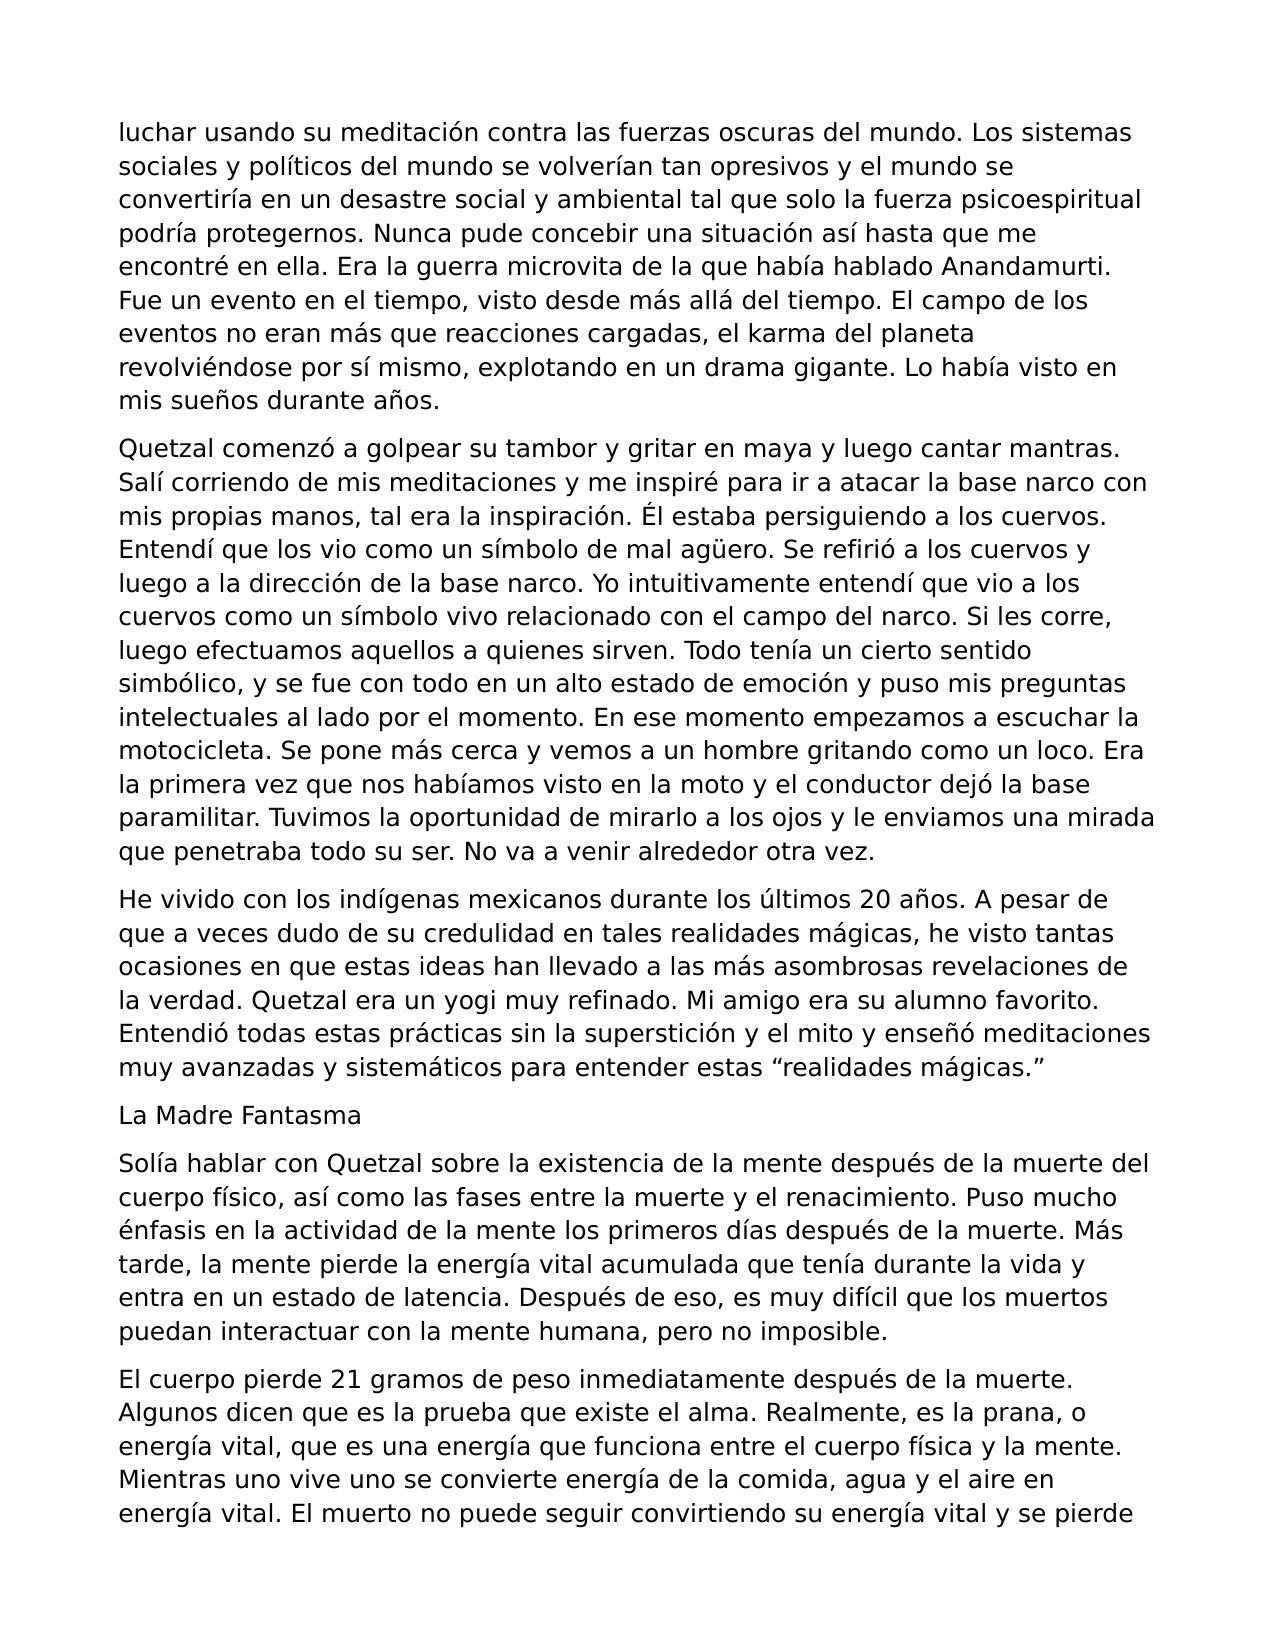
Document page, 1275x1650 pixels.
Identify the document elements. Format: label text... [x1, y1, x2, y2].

text He vivido con los indígenas mexicanos durante los últimos 20 años. A pesar de que a veces dudo de su credulidad en tales realidades mágicas, he visto tantas ocasiones en que estas ideas han llevado a las más asombrosas revelaciones de la verdad. Quetzal era un yogi muy refinado. Mi amigo era su alumno favorito. Entendió todas estas prácticas sin la superstición y el mito y enseñó meditaciones muy avanzadas y sistemáticos para entender estas “realidades mágicas.” [118, 885, 1157, 1082]
text luchar usando su meditación contra las fuerzas oscuras del mundo. Los sistemas sociales y políticos del mundo se volverían tan opresivos y el mundo se convertiría en un desastre social y ambiental tal que solo la fuerza psicoespiritual podría protegernos. Nunca pude concebir una situación así hasta que me encontré en ella. Era la guerra microvita de la que había hablado Anandamurti. Fue un evento en el tiempo, visto desde más allá del tiempo. El campo de los eventos no eran más que reacciones cargadas, el karma del planeta revolviéndose por sí mismo, explotando en un drama gigante. Lo había visto en mis sueños durante años. [118, 118, 1157, 416]
text La Madre Fantasma [118, 1101, 1157, 1130]
text El cuerpo pierde 21 gramos de peso inmediatamente después de la muerte. Algunos dicen que es la prueba que existe el alma. Realmente, es la prana, o energía vital, que es una energía que funciona entre el cuerpo física y la mente. Mientras uno vive uno se convierte energía de la comida, agua y el aire en energía vital. El muerto no puede seguir convirtiendo su energía vital y se pierde [118, 1365, 1157, 1528]
text Solía hablar con Quetzal sobre la existencia de la mente después de la muerte del cuerpo físico, así como las fases entre la muerte y el renacimiento. Puso mucho énfasis en la actividad de la mente los primeros días después de la muerte. Más tarde, la mente pierde la energía vital acumulada que tenía durante la vida y entra en un estado de latencia. Después de eso, es muy difícil que los muertos puedan interactuar con la mente humana, pero no imposible. [118, 1149, 1157, 1346]
text Quetzal comenzó a golpear su tambor y gritar en maya y luego cantar mantras. Salí corriendo de mis meditaciones y me inspiré para ir a atacar la base narco con mis propias manos, tal era la inspiración. Él estaba persiguiendo a los cuervos. Entendí que los vio como un símbolo de mal agüero. Se refirió a los cuervos y luego a la dirección de la base narco. Yo intuitivamente entendí que vio a los cuervos como un símbolo vivo relacionado con el campo del narco. Si les corre, luego efectuamos aquellos a quienes sirven. Todo tenía un cierto sentido simbólico, y se fue con todo en un alto estado de emoción y puso mis preguntas intelectuales al lado por el momento. En ese momento empezamos a escuchar la motocicleta. Se pone más cerca y vemos a un hombre gritando como un loco. Era la primera vez que nos habíamos visto en la moto y el conductor dejó la base paramilitar. Tuvimos la oportunidad de mirarlo a los ojos y le enviamos una mirada que penetraba todo su ser. No va a venir alrededor otra vez. [118, 434, 1157, 866]
